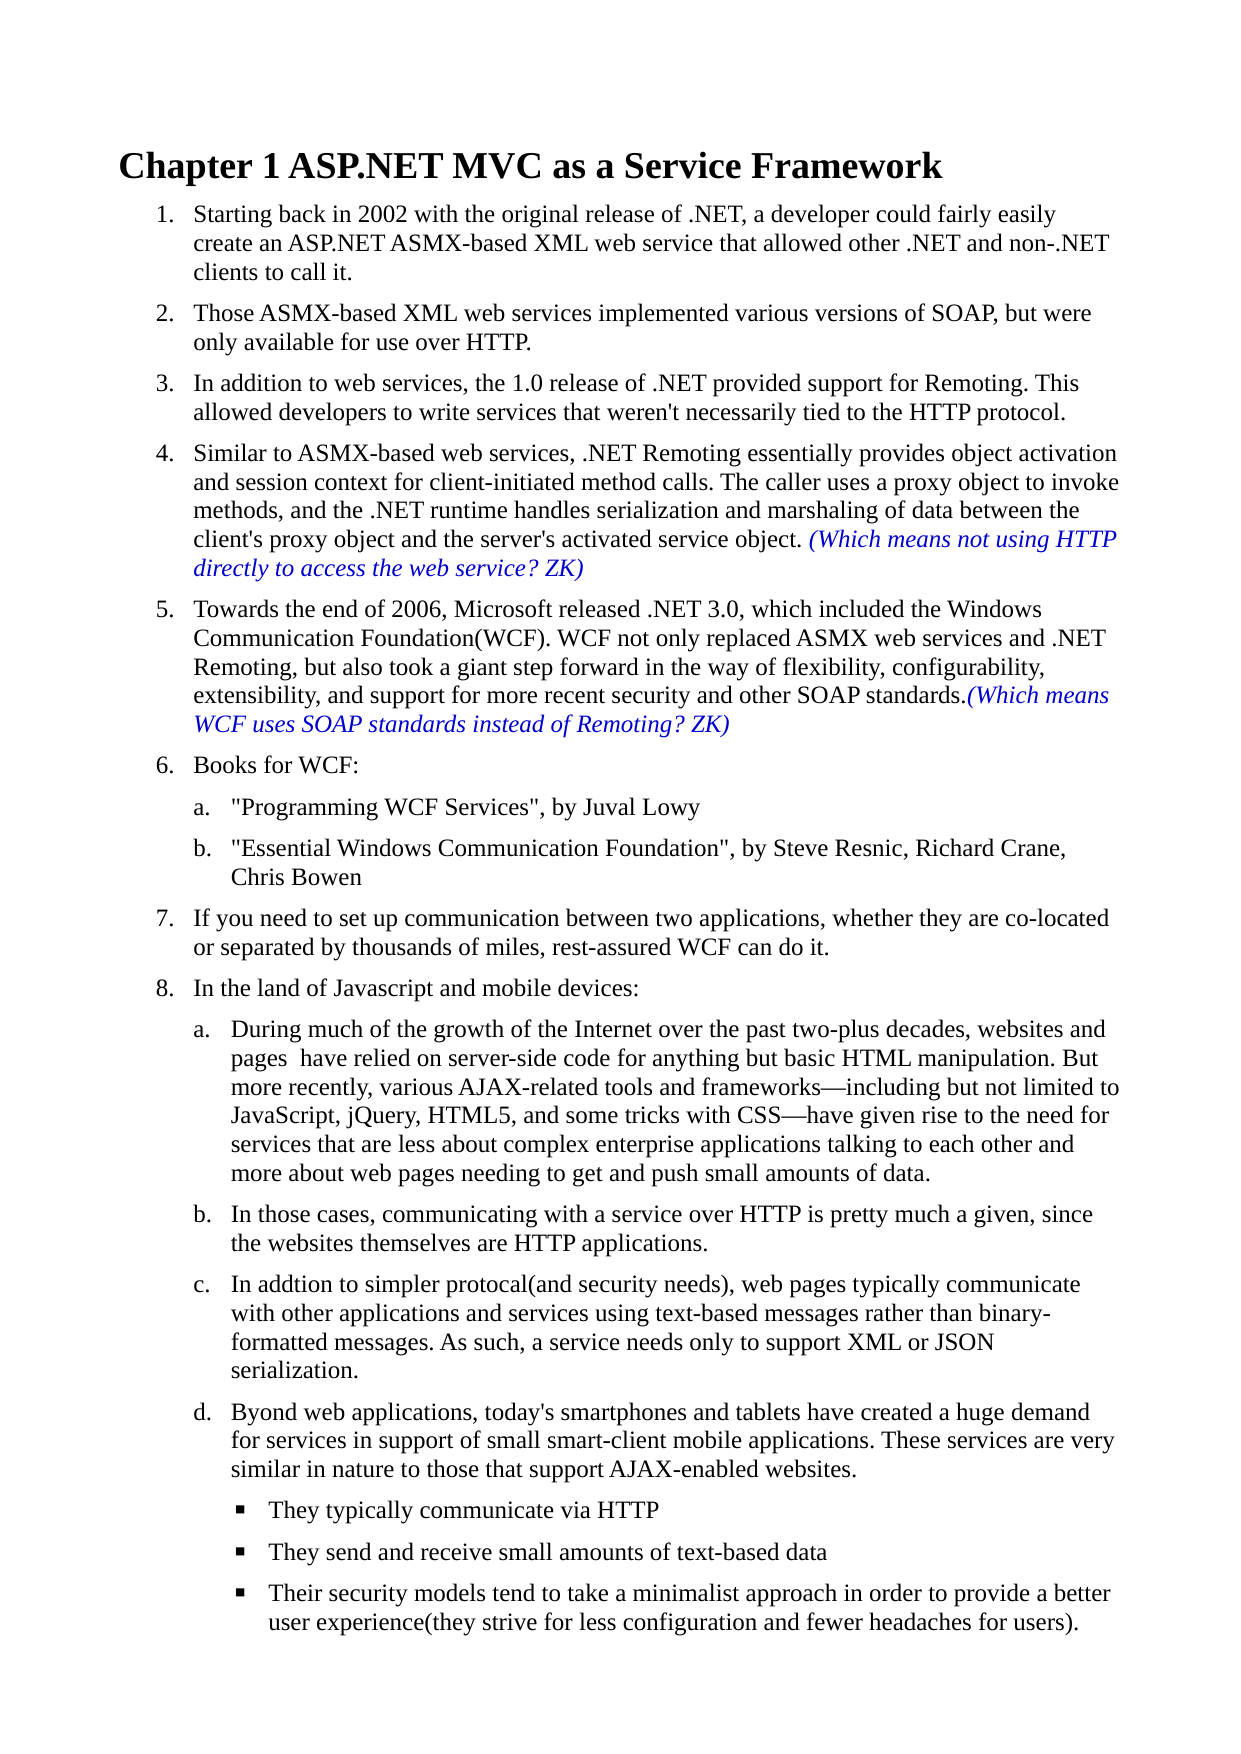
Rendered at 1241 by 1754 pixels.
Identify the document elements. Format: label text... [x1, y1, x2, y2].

list In addtion to simpler protocal(and security needs), web pages typically communicate with other applications and services using text-based messages rather than binary-formatted messages. As such, a service needs only to support XML or JSON serialization. [193, 1269, 1122, 1384]
list Similar to ASMX-based web services, .NET Remoting essentially provides object activation and session context for client-initiated method calls. The caller uses a proxy object to invoke methods, and the .NET runtime handles serialization and marshaling of data between the client's proxy object and the server's activated service object. (Which means not using HTTP directly to access the web service? ZK) [156, 438, 1122, 582]
subtitle Chapter 1 ASP.NET MVC as a Service Framework [118, 143, 1122, 187]
list Starting back in 2002 with the original release of .NET, a developer could fairly easily create an ASP.NET ASMX-based XML web service that allowed other .NET and non-.NET clients to call it. [156, 199, 1122, 286]
list If you need to set up communication between two applications, whether they are co-located or separated by thousands of miles, rest-assured WCF can do it. [156, 903, 1122, 961]
list Towards the end of 2006, Microsoft released .NET 3.0, which included the Windows Communication Foundation(WCF). WCF not only replaced ASMX web services and .NET Remoting, but also took a giant step forward in the way of flexibility, configurability, extensibility, and support for more recent security and other SOAP standards.(Which means WCF uses SOAP standards instead of Remoting? ZK) [156, 594, 1122, 738]
list "Essential Windows Communication Foundation", by Steve Resnic, Richard Crane, Chris Bowen [193, 833, 1122, 891]
list Those ASMX-based XML web services implemented various versions of SOAP, but were only available for use over HTTP. [156, 298, 1122, 356]
list During much of the growth of the Internet over the past two-plus decades, websites and pages have relied on server-side code for anything but basic HTML manipulation. But more recently, various AJAX-related tools and frameworks—including but not limited to JavaScript, jQuery, HTML5, and some tricks with CSS—have given rise to the need for services that are less about complex enterprise applications talking to each other and more about web pages needing to get and push small amounts of data. [193, 1014, 1122, 1187]
list In those cases, communicating with a service over HTTP is pretty much a given, since the websites themselves are HTTP applications. [193, 1199, 1122, 1257]
list In the land of Javascript and mobile devices: [156, 973, 1122, 1002]
list In addition to web services, the 1.0 release of .NET provided support for Remoting. This allowed developers to write services that weren't necessarily tied to the HTTP protocol. [156, 368, 1122, 426]
list Their security models tend to take a minimalist approach in order to provide a better user experience(they strive for less configuration and fewer headaches for users). [231, 1578, 1122, 1636]
list They typically communicate via HTTP [231, 1496, 1122, 1524]
list Byond web applications, today's smartphones and tablets have created a huge demand for services in support of small smart-client mobile applications. These services are very similar in nature to those that support AJAX-enabled websites. [193, 1397, 1122, 1483]
list "Programming WCF Services", by Juval Lowy [193, 792, 1122, 821]
list They send and receive small amounts of text-based data [231, 1537, 1122, 1566]
list Books for WCF: [156, 751, 1122, 779]
